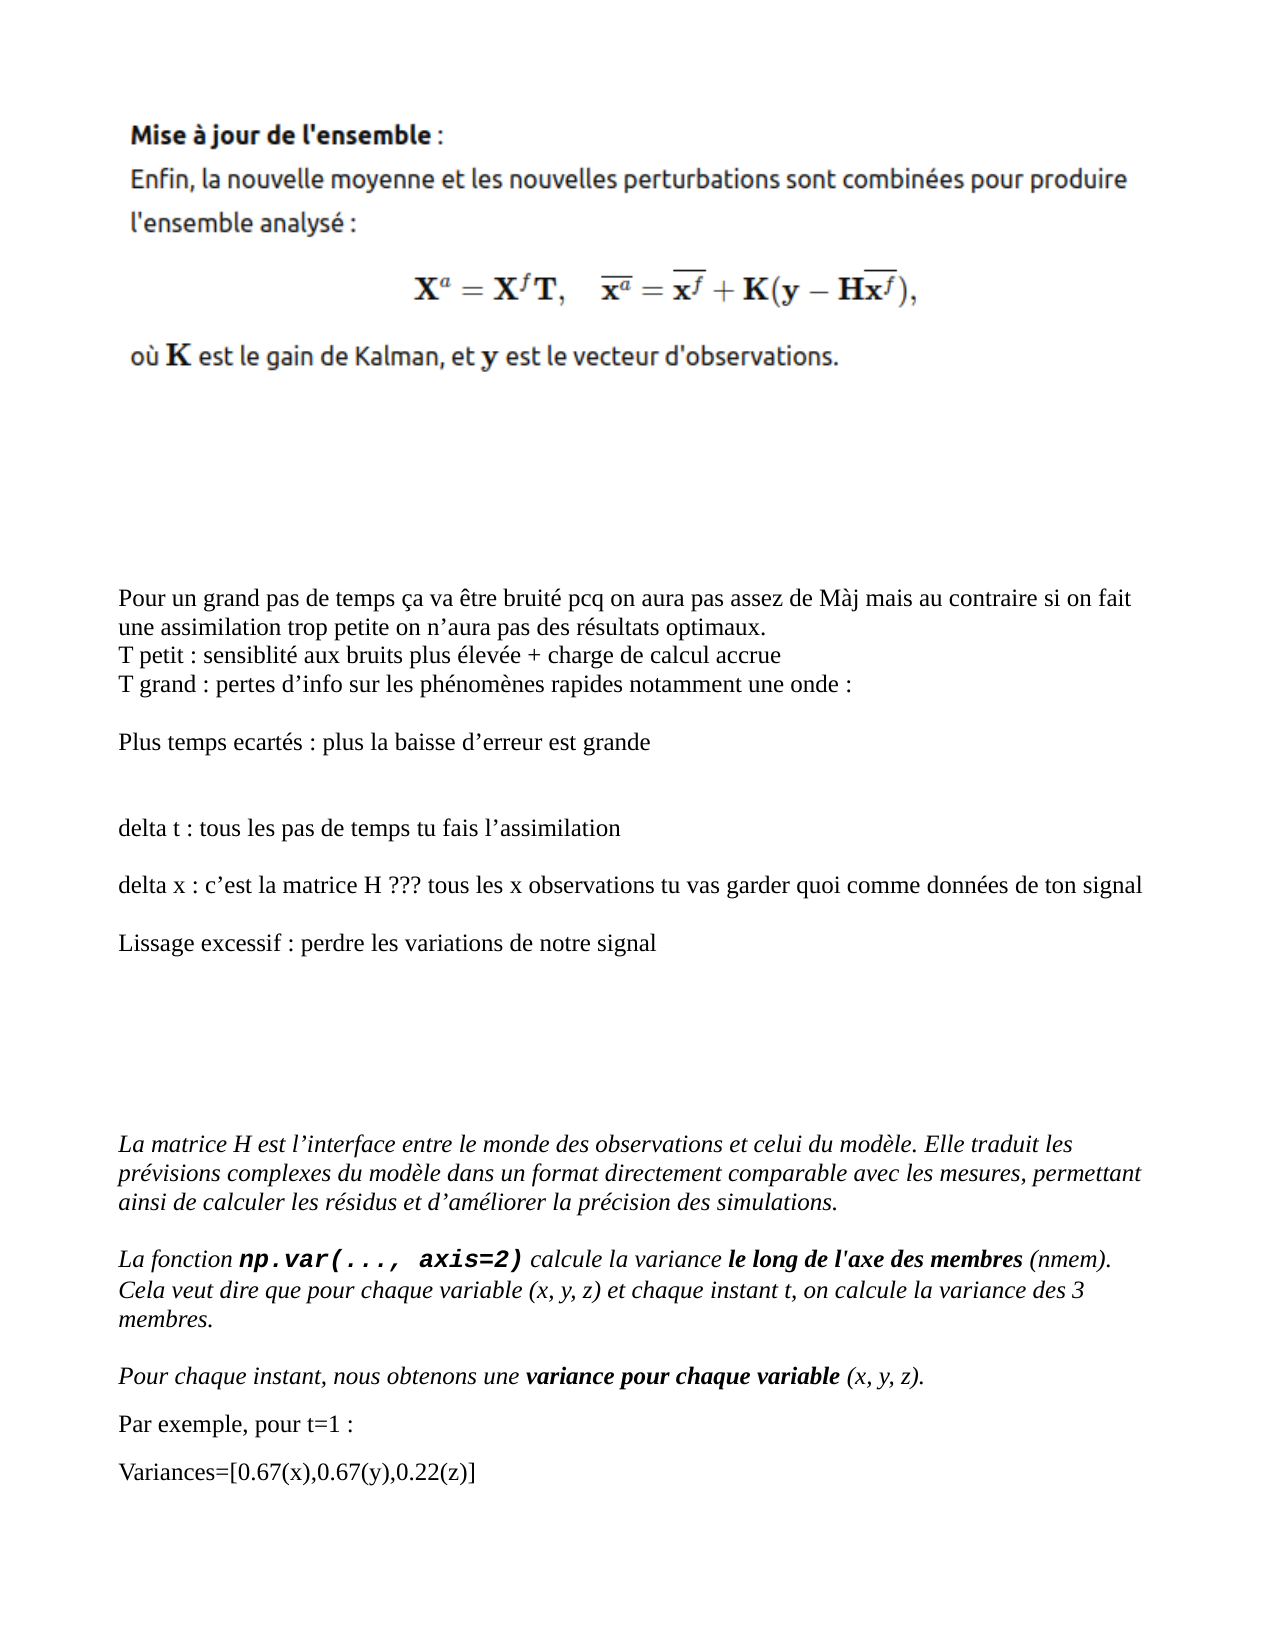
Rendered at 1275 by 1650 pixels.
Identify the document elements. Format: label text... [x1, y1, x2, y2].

text Lissage excessif : perdre les variations de notre signal [118, 928, 1157, 957]
picture [118, 118, 1157, 408]
text La matrice H est l’interface entre le monde des observations et celui du modèle. Elle traduit les prévisions complexes du modèle dans un format directement comparable avec les mesures, permettant ainsi de calculer les résidus et d’améliorer la précision des simulations. [118, 1129, 1157, 1216]
text T grand : pertes d’info sur les phénomènes rapides notamment une onde : [118, 669, 1157, 698]
text Par exemple, pour t=1 : [118, 1409, 1157, 1438]
text Plus temps ecartés : plus la baisse d’erreur est grande [118, 727, 1157, 756]
text delta x : c’est la matrice H ??? tous les x observations tu vas garder quoi comme données de ton signal [118, 871, 1157, 899]
text Pour un grand pas de temps ça va être bruité pcq on aura pas assez de Màj mais au contraire si on fait une assimilation trop petite on n’aura pas des résultats optimaux. T petit : sensiblité aux bruits plus élevée + charge de calcul accrue [118, 583, 1157, 669]
text La fonction np.var(..., axis=2) calcule la variance le long de l'axe des membres (nmem). Cela veut dire que pour chaque variable (x, y, z) et chaque instant t, on calcule la variance des 3 membres. [118, 1244, 1157, 1333]
text delta t : tous les pas de temps tu fais l’assimilation [118, 813, 1157, 842]
text Pour chaque instant, nous obtenons une variance pour chaque variable (x, y, z). [118, 1361, 1157, 1390]
text Variances=[0.67(x),0.67(y),0.22(z)] [118, 1457, 1157, 1485]
